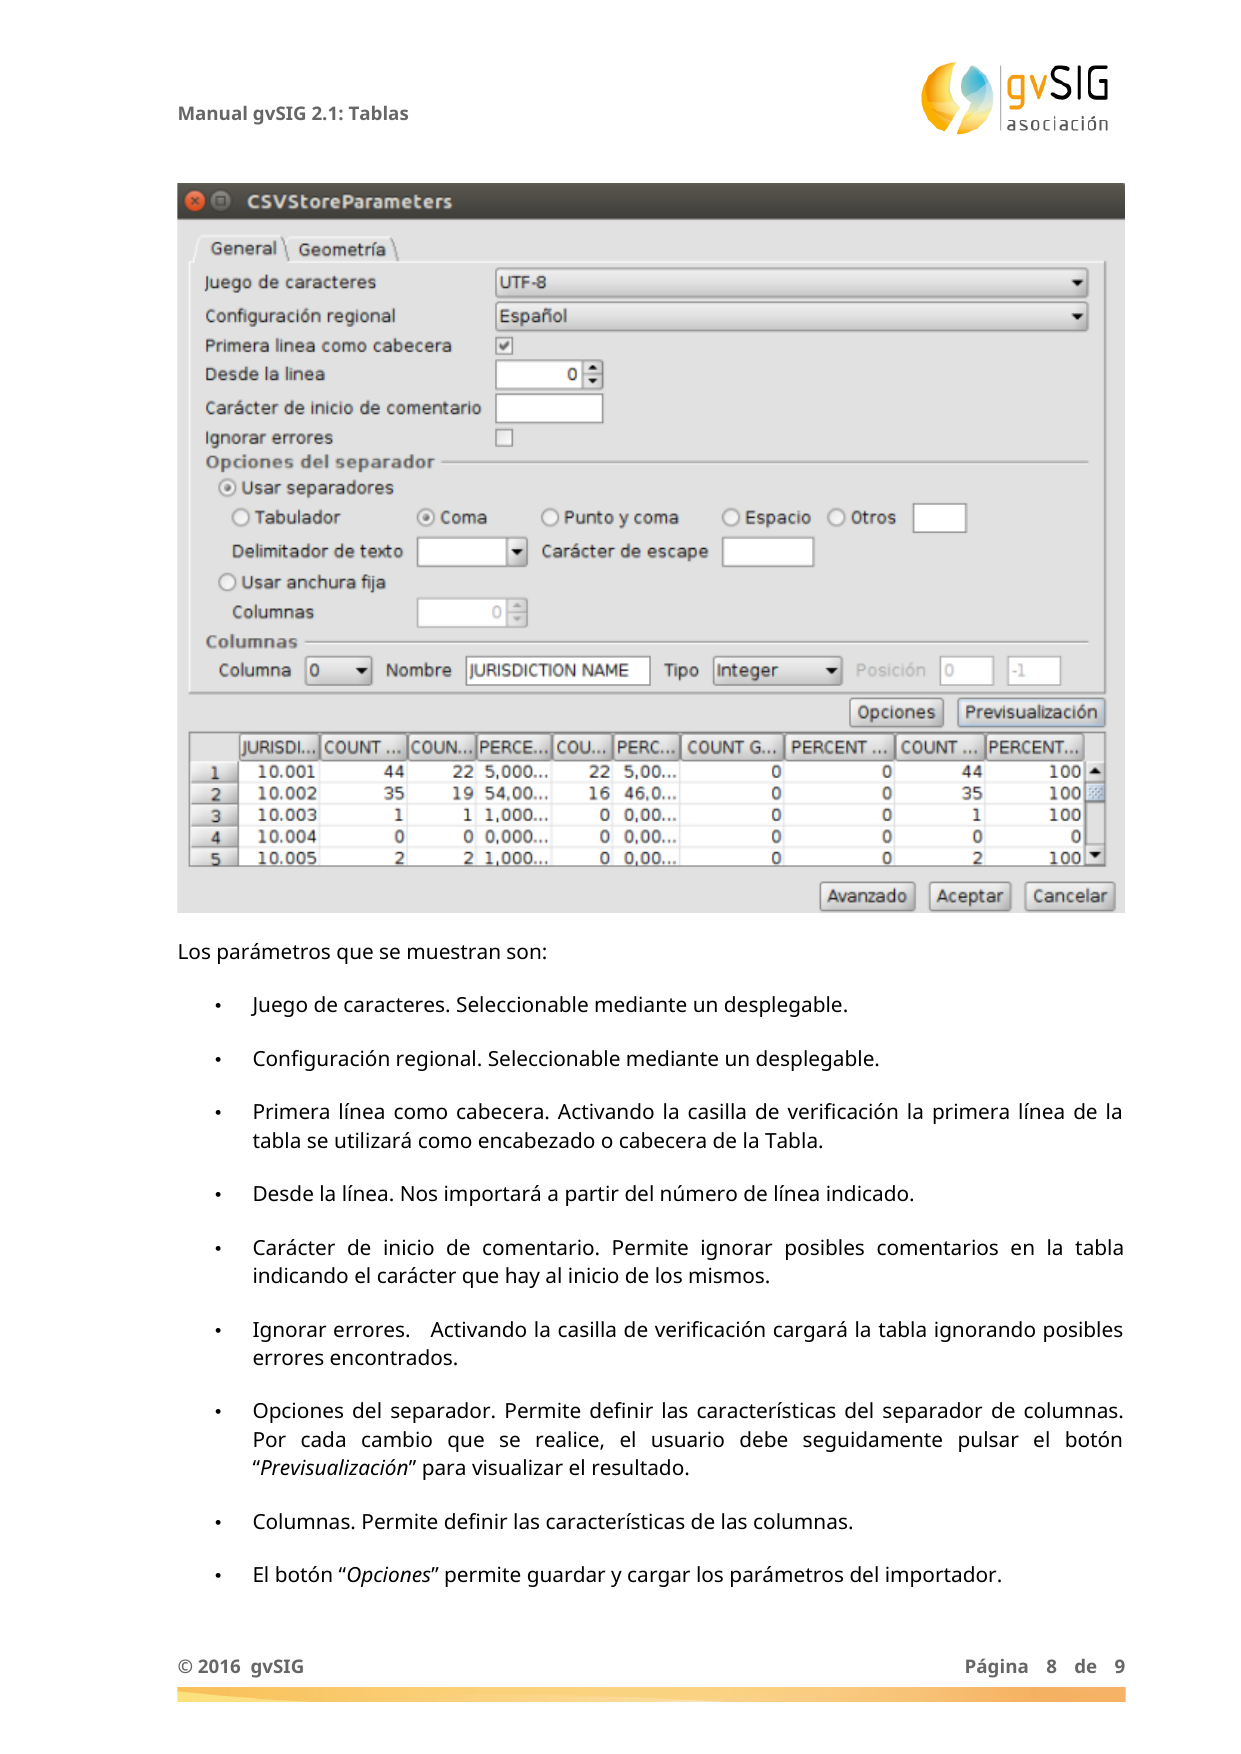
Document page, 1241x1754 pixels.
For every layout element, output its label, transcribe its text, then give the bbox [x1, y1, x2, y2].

list Ignorar errores. Activando la casilla de verificación cargará la tabla ignorando posibles errores encontrados. [215, 1315, 1125, 1372]
text Los parámetros que se muestran son: [177, 937, 1125, 966]
list Configuración regional. Seleccionable mediante un desplegable. [215, 1044, 1125, 1072]
list Carácter de inicio de comentario. Permite ignorar posibles comentarios en la tabla indicando el carácter que hay al inicio de los mismos. [215, 1233, 1125, 1290]
list Opciones del separador. Permite definir las características del separador de columnas. Por cada cambio que se realice, el usuario debe seguidamente pulsar el botón “Previsualización” para visualizar el resultado. [215, 1397, 1125, 1482]
picture [902, 47, 1122, 148]
list El botón “Opciones” permite guardar y cargar los parámetros del importador. [215, 1560, 1125, 1589]
list Desde la línea. Nos importará a partir del número de línea indicado. [215, 1179, 1125, 1208]
list Columnas. Permite definir las características de las columnas. [215, 1507, 1125, 1535]
picture [177, 1687, 1126, 1702]
picture [177, 183, 1125, 913]
list Primera línea como cabecera. Activando la casilla de verificación la primera línea de la tabla se utilizará como encabezado o cabecera de la Tabla. [215, 1097, 1125, 1154]
list Juego de caracteres. Seleccionable mediante un desplegable. [215, 991, 1125, 1019]
